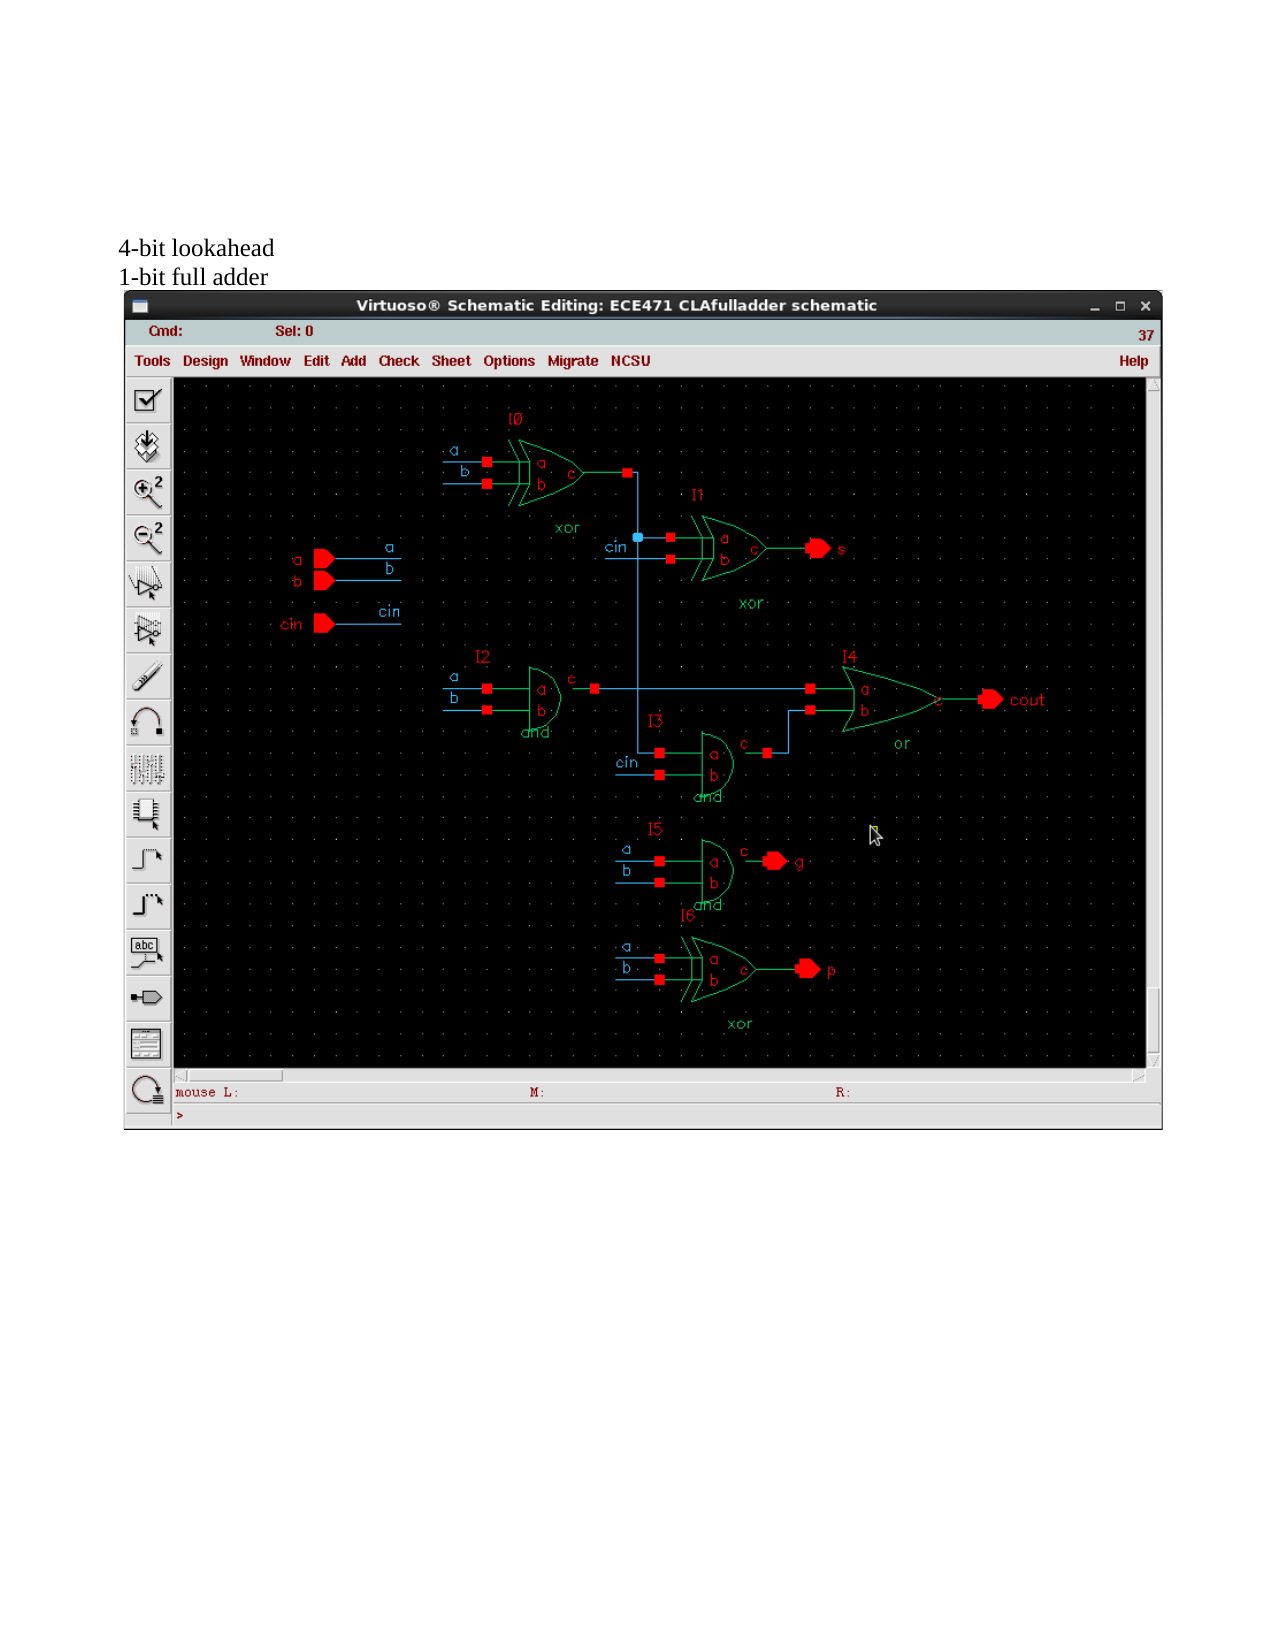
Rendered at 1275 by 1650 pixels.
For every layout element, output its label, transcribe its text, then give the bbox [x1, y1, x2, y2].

picture [123, 290, 1163, 1130]
text 1-bit full adder [118, 262, 1157, 291]
text 4-bit lookahead [118, 233, 1157, 262]
